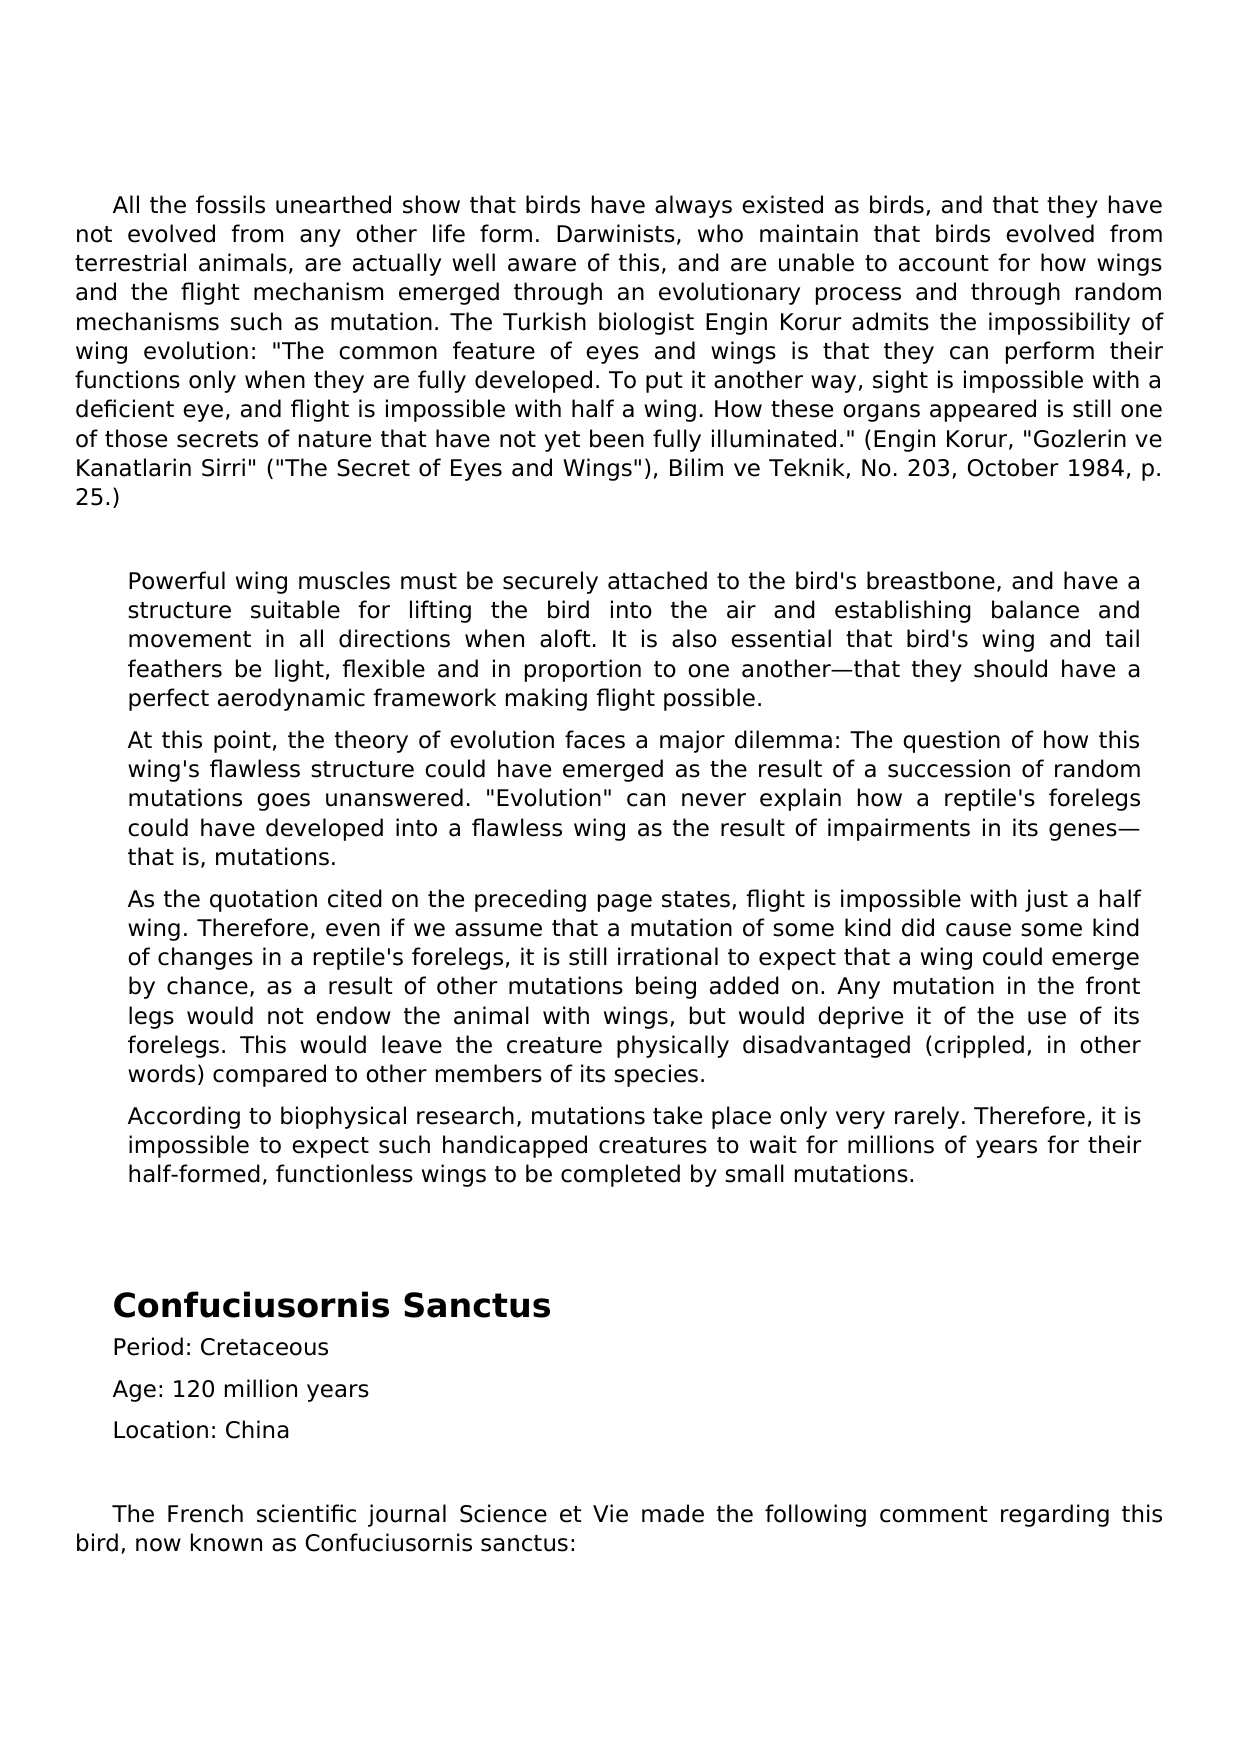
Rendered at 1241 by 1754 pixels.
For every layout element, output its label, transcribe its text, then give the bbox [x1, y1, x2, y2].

text According to biophysical research, mutations take place only very rarely. Therefore, it is impossible to expect such handicapped creatures to wait for millions of years for their half-formed, functionless wings to be completed by small mutations. [127, 1103, 1143, 1188]
text Powerful wing muscles must be securely attached to the bird's breastbone, and have a structure suitable for lifting the bird into the air and establishing balance and movement in all directions when aloft. It is also essential that bird's wing and tail feathers be light, flexible and in proportion to one another—that they should have a perfect aerodynamic framework making flight possible. [127, 568, 1143, 712]
text As the quotation cited on the preceding page states, flight is impossible with just a half wing. Therefore, even if we assume that a mutation of some kind did cause some kind of changes in a reptile's forelegs, it is still irrational to expect that a wing could emerge by chance, as a result of other mutations being added on. Any mutation in the front legs would not endow the animal with wings, but would deprive it of the use of its forelegs. This would leave the creature physically disadvantaged (crippled, in other words) compared to other members of its species. [127, 886, 1143, 1088]
text Period: Cretaceous [75, 1334, 1165, 1361]
text Location: China [75, 1418, 1165, 1444]
text Age: 120 million years [75, 1376, 1165, 1403]
text All the fossils unearthed show that birds have always existed as birds, and that they have not evolved from any other life form. Darwinists, who maintain that birds evolved from terrestrial animals, are actually well aware of this, and are unable to account for how wings and the flight mechanism emerged through an evolutionary process and through random mechanisms such as mutation. The Turkish biologist Engin Korur admits the impossibility of wing evolution: "The common feature of eyes and wings is that they can perform their functions only when they are fully developed. To put it another way, sight is impossible with a deficient eye, and flight is impossible with half a wing. How these organs appeared is still one of those secrets of nature that have not yet been fully illuminated." (Engin Korur, "Gozlerin ve Kanatlarin Sirri" ("The Secret of Eyes and Wings"), Bilim ve Teknik, No. 203, October 1984, p. 25.) [75, 192, 1165, 511]
text The French scientific journal Science et Vie made the following comment regarding this bird, now known as Confuciusornis sanctus: [75, 1501, 1165, 1557]
text At this point, the theory of evolution faces a major dilemma: The question of how this wing's flawless structure could have emerged as the result of a succession of random mutations goes unanswered. "Evolution" can never explain how a reptile's forelegs could have developed into a flawless wing as the result of impairments in its genes—that is, mutations. [127, 727, 1143, 871]
subtitle Confuciusornis Sanctus [112, 1287, 1165, 1326]
